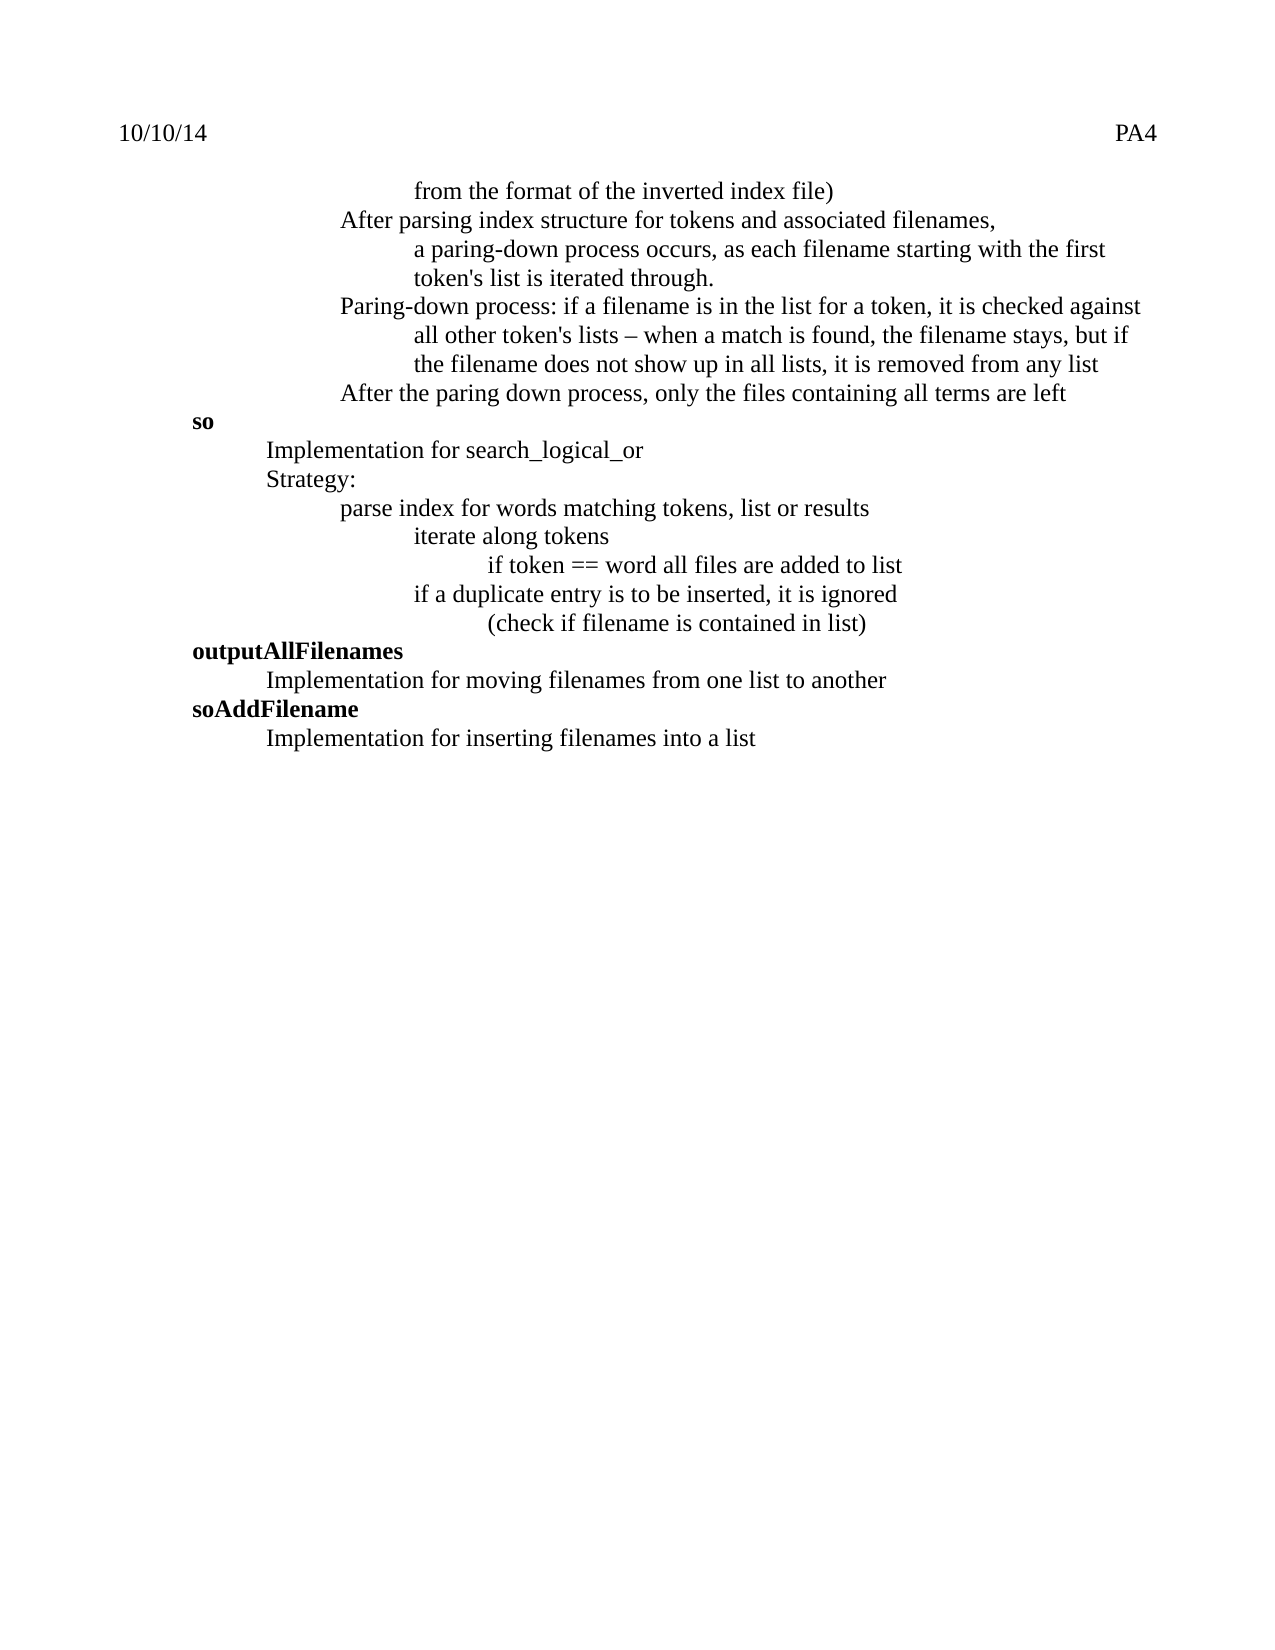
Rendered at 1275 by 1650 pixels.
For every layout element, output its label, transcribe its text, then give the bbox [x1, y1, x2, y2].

text Paring-down process: if a filename is in the list for a token, it is checked against [118, 291, 1157, 320]
text Strategy: [118, 464, 1157, 493]
text outputAllFilenames [118, 636, 1157, 665]
text the filename does not show up in all lists, it is removed from any list [118, 349, 1157, 378]
text so [118, 406, 1157, 435]
text all other token's lists – when a match is found, the filename stays, but if [118, 320, 1157, 349]
text After the paring down process, only the files containing all terms are left [118, 378, 1157, 406]
text (check if filename is contained in list) [118, 608, 1157, 636]
text iterate along tokens [118, 521, 1157, 550]
text Implementation for search_logical_or [118, 435, 1157, 464]
text if a duplicate entry is to be inserted, it is ignored [118, 579, 1157, 608]
text if token == word all files are added to list [118, 550, 1157, 579]
text parse index for words matching tokens, list or results [118, 493, 1157, 521]
text Implementation for moving filenames from one list to another [118, 665, 1157, 694]
text Implementation for inserting filenames into a list [118, 723, 1157, 751]
text soAddFilename [118, 694, 1157, 723]
text from the format of the inverted index file) [118, 176, 1157, 205]
text After parsing index structure for tokens and associated filenames, [118, 205, 1157, 234]
text a paring-down process occurs, as each filename starting with the first token's list is iterated through. [118, 234, 1157, 291]
